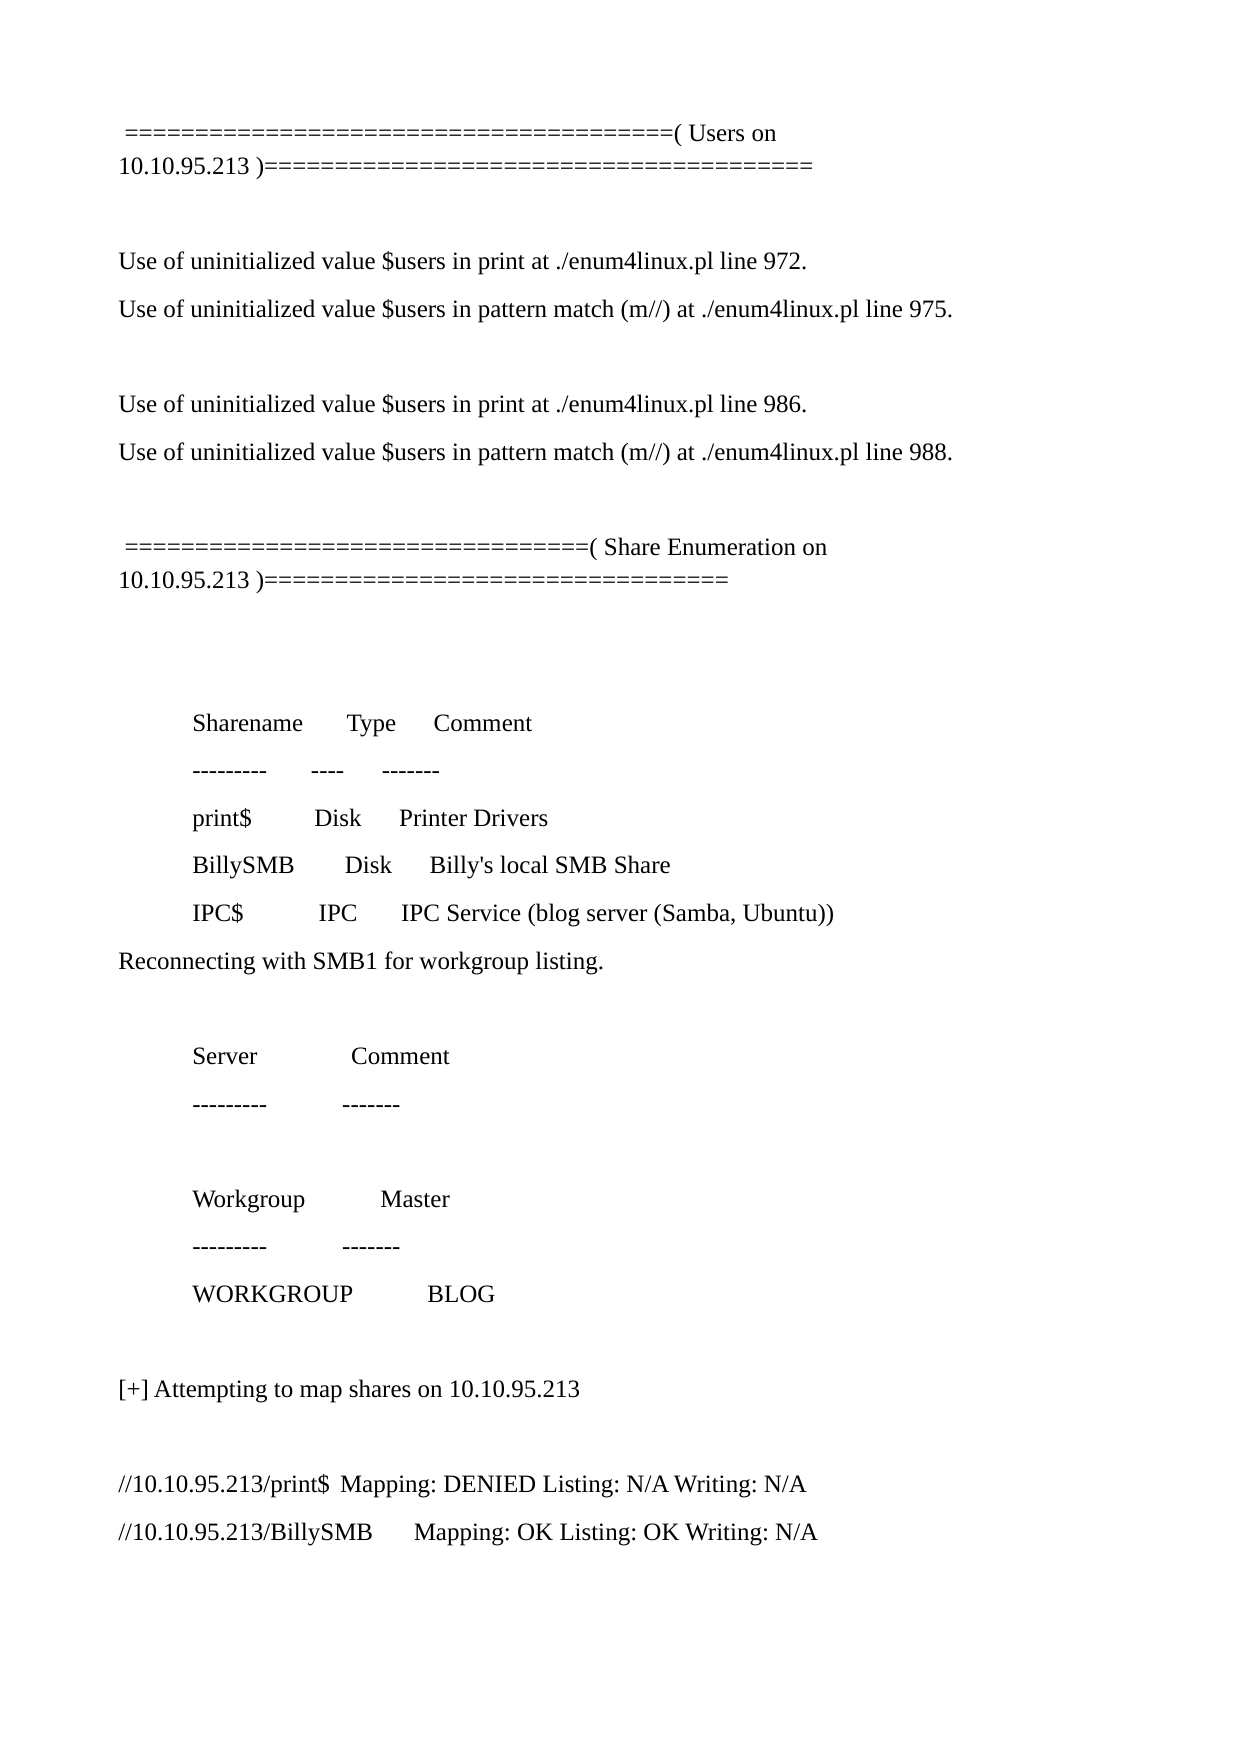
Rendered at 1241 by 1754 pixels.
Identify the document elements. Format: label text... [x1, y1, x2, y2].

text print$ Disk Printer Drivers [118, 803, 1122, 832]
text Use of uninitialized value $users in pattern match (m//) at ./enum4linux.pl line 975. [118, 294, 1122, 323]
text --------- ------- [118, 1231, 1122, 1260]
text Server Comment [118, 1041, 1122, 1070]
text [+] Attempting to map shares on 10.10.95.213 [118, 1374, 1122, 1403]
text =================================( Share Enumeration on 10.10.95.213 )================================= [118, 532, 1122, 594]
text WORKGROUP BLOG [118, 1279, 1122, 1308]
text --------- ---- ------- [118, 755, 1122, 784]
text BillySMB Disk Billy's local SMB Share [118, 851, 1122, 879]
text Use of uninitialized value $users in print at ./enum4linux.pl line 972. [118, 246, 1122, 275]
text Workgroup Master [118, 1184, 1122, 1213]
text --------- ------- [118, 1089, 1122, 1117]
text //10.10.95.213/print$ Mapping: DENIED Listing: N/A Writing: N/A [118, 1469, 1122, 1498]
text Use of uninitialized value $users in print at ./enum4linux.pl line 986. [118, 389, 1122, 418]
text IPC$ IPC IPC Service (blog server (Samba, Ubuntu)) [118, 898, 1122, 927]
text Reconnecting with SMB1 for workgroup listing. [118, 946, 1122, 974]
text Use of uninitialized value $users in pattern match (m//) at ./enum4linux.pl line 988. [118, 437, 1122, 466]
text =======================================( Users on 10.10.95.213 )======================================= [118, 118, 1122, 180]
text Sharename Type Comment [118, 708, 1122, 737]
text //10.10.95.213/BillySMB Mapping: OK Listing: OK Writing: N/A [118, 1517, 1122, 1546]
